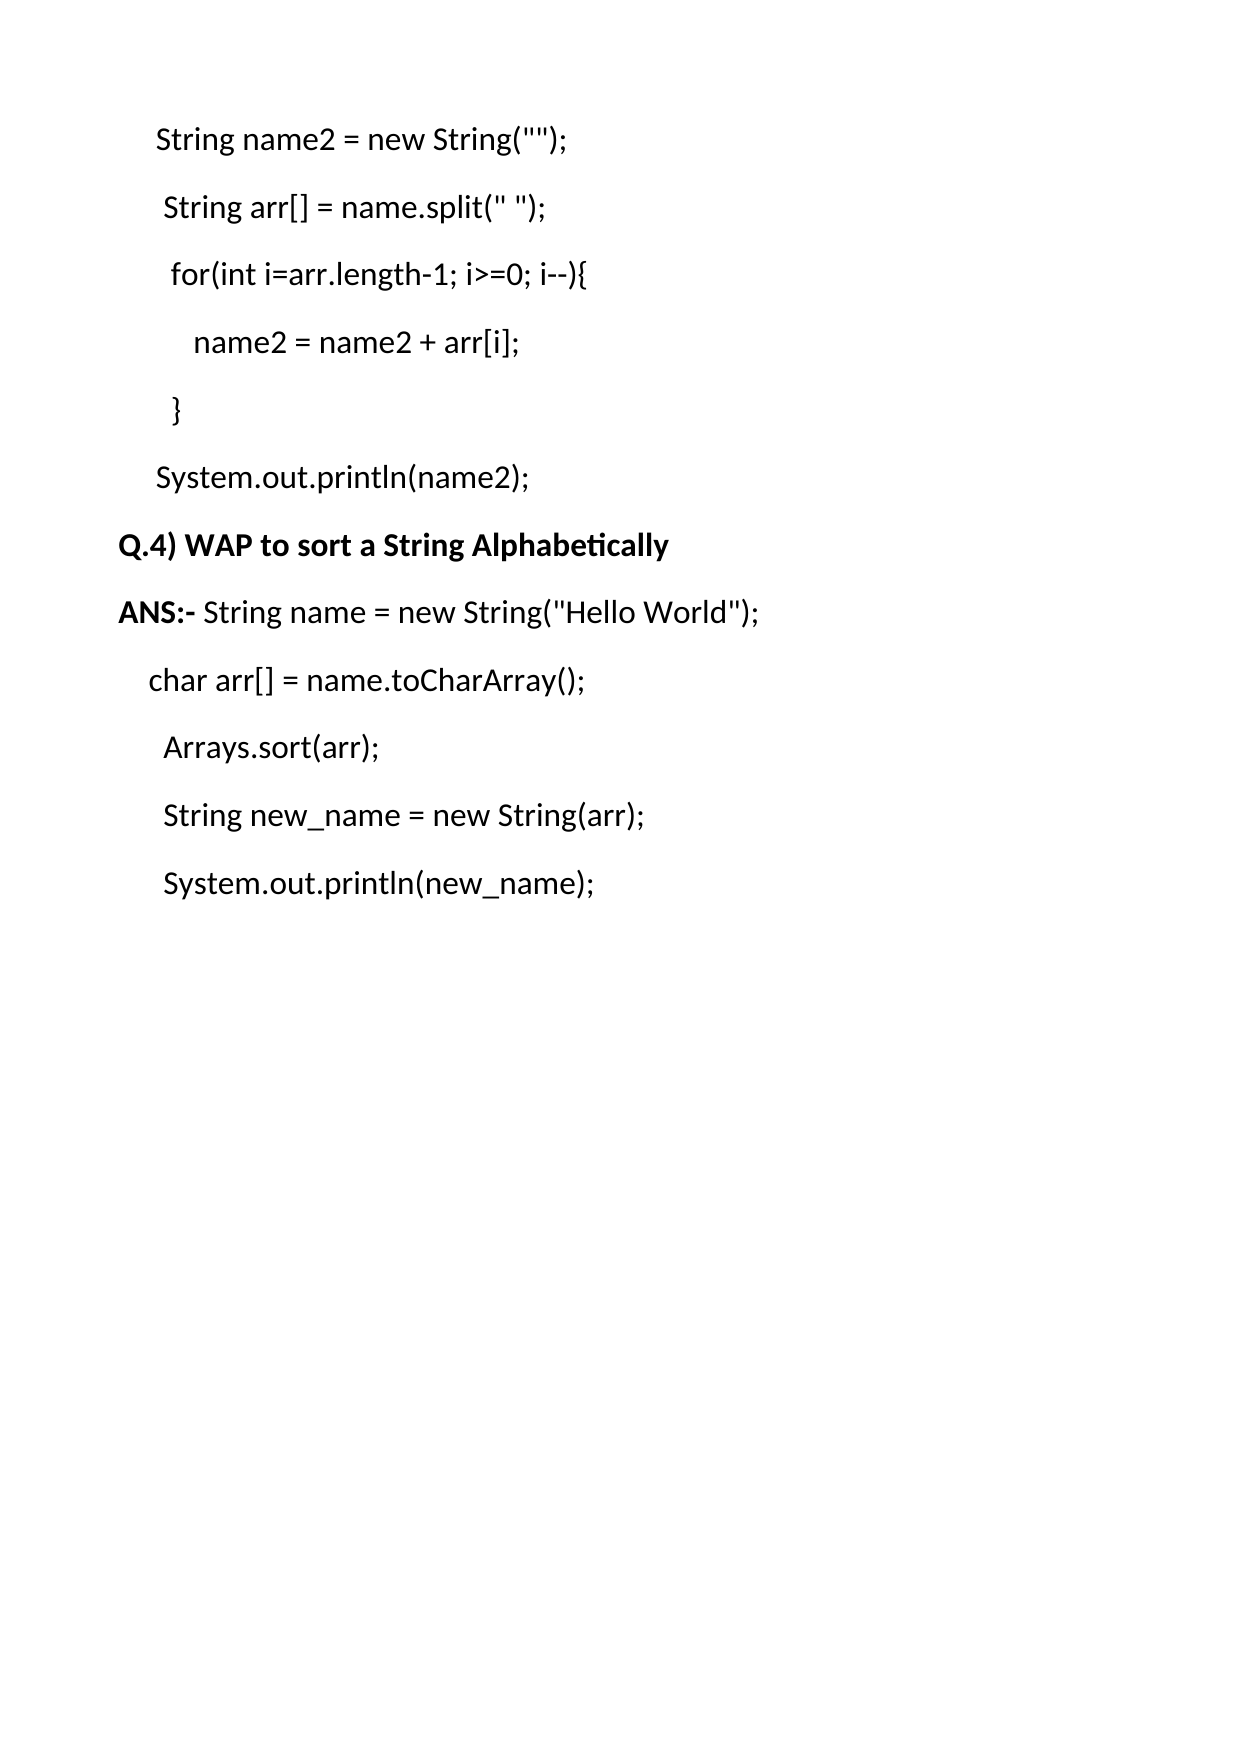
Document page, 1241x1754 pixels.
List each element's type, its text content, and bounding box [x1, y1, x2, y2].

text for(int i=arr.length-1; i>=0; i--){ [118, 253, 1122, 294]
text char arr[] = name.toCharArray(); [118, 659, 1122, 700]
text Arrays.sort(arr); [118, 727, 1122, 767]
text } [118, 388, 1122, 429]
text String new_name = new String(arr); [118, 794, 1122, 835]
text Q.4) WAP to sort a String Alphabetically [118, 524, 1122, 564]
text String arr[] = name.split(" "); [118, 186, 1122, 226]
text ANS:- String name = new String("Hello World"); [118, 591, 1122, 632]
text System.out.println(name2); [118, 456, 1122, 497]
text String name2 = new String(""); [118, 118, 1122, 159]
text System.out.println(new_name); [118, 862, 1122, 902]
text name2 = name2 + arr[i]; [118, 321, 1122, 362]
